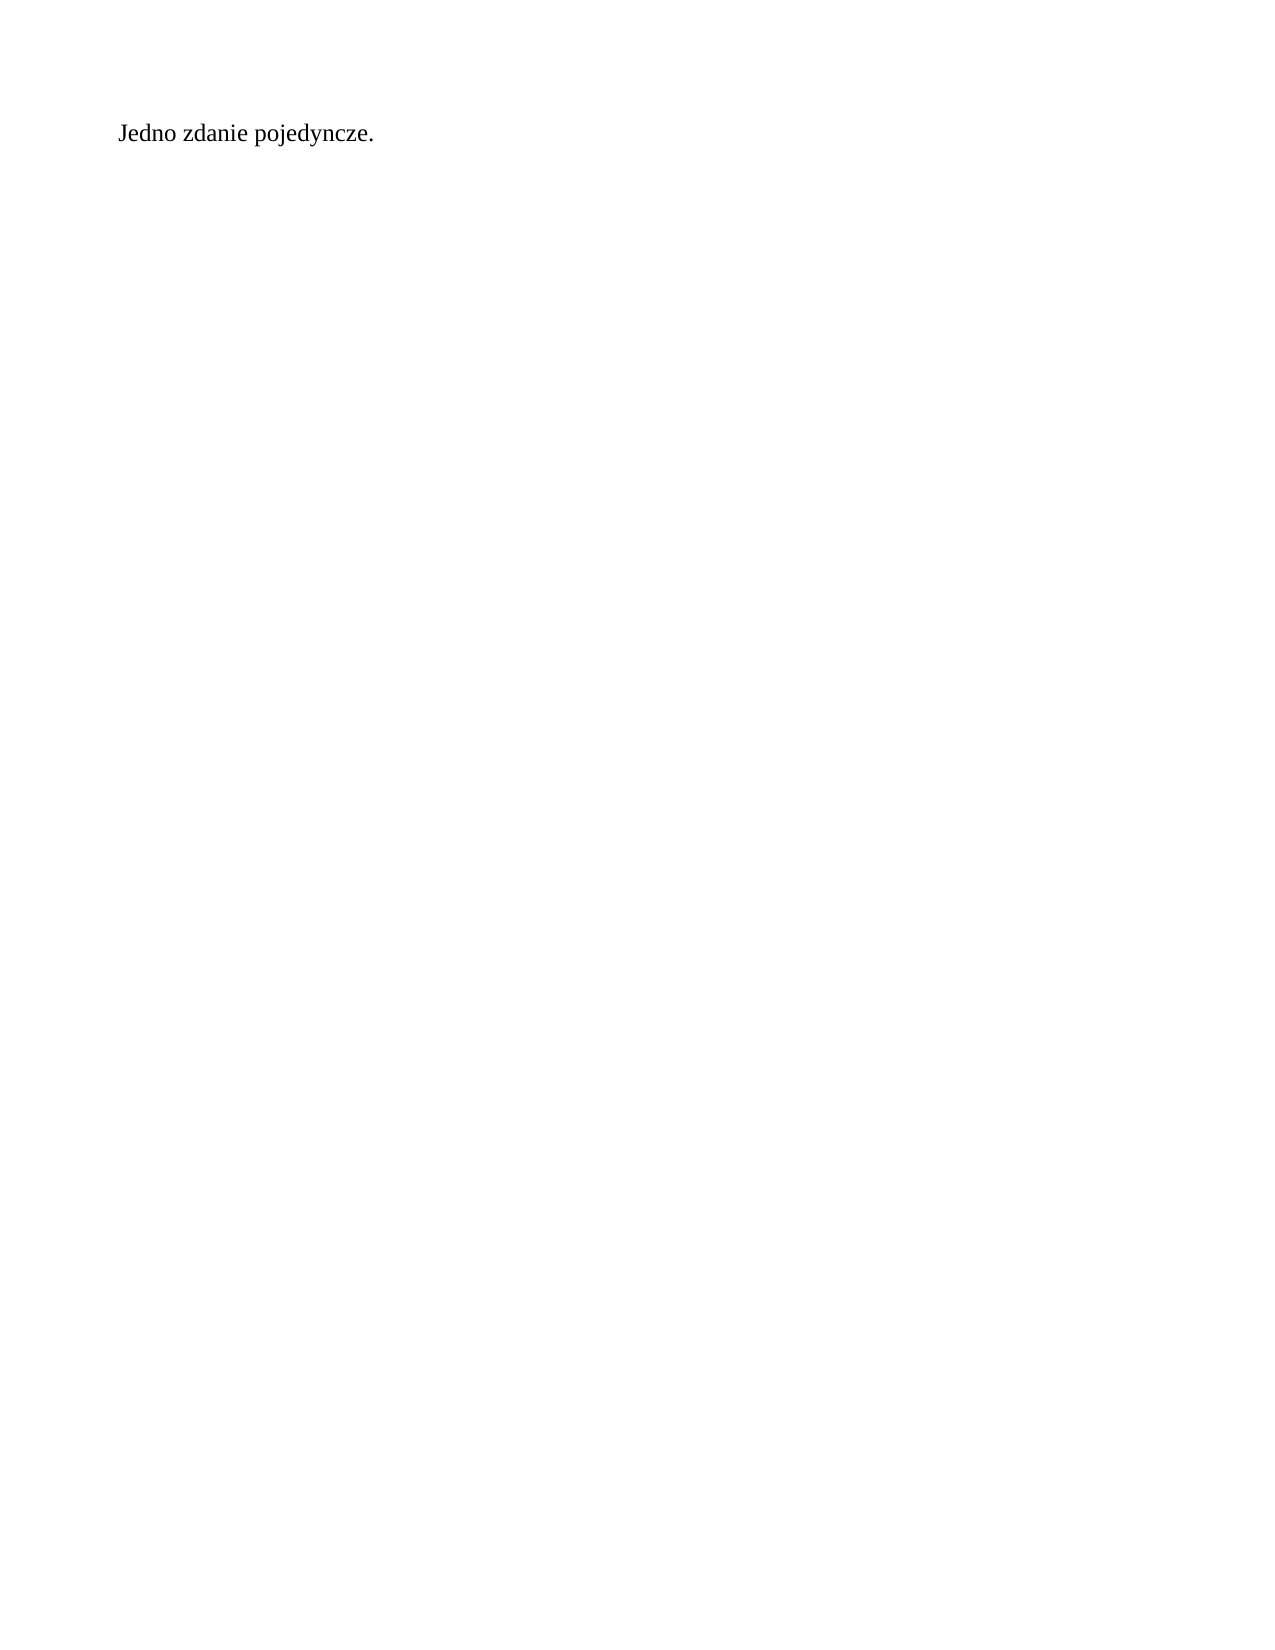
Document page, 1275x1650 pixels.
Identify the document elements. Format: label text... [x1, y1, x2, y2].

text Jedno zdanie pojedyncze. [118, 118, 1157, 147]
